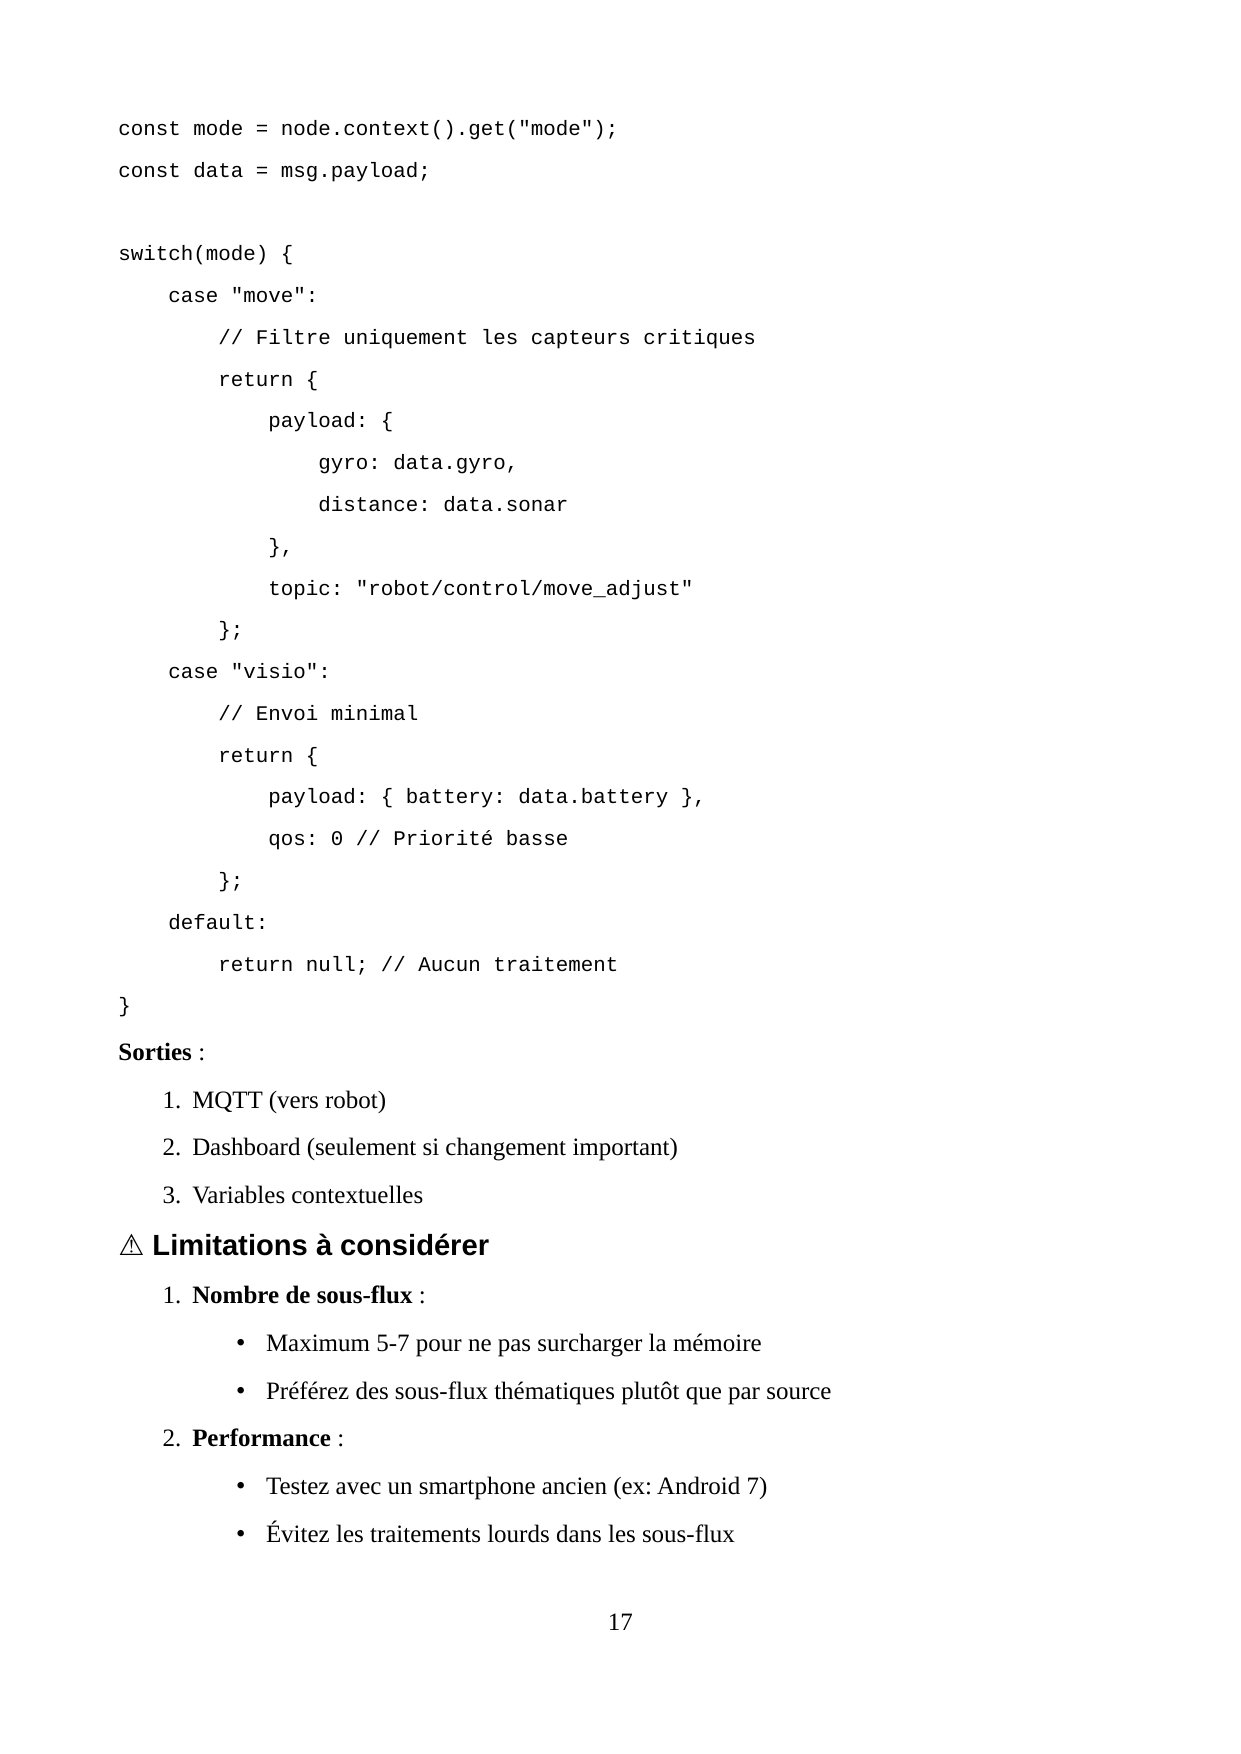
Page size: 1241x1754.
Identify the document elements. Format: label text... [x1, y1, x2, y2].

list Dashboard (seulement si changement important) [162, 1132, 1122, 1161]
text const data = msg.payload; [118, 160, 1122, 183]
text case "move": [118, 285, 1122, 309]
text return { [118, 369, 1122, 392]
text gyro: data.gyro, [118, 452, 1122, 476]
text default: [118, 912, 1122, 935]
list MQTT (vers robot) [162, 1085, 1122, 1113]
list Préférez des sous-flux thématiques plutôt que par source [236, 1376, 1122, 1404]
list Évitez les traitements lourds dans les sous-flux [236, 1519, 1122, 1547]
list Maximum 5-7 pour ne pas surcharger la mémoire [236, 1328, 1122, 1357]
list Variables contextuelles [162, 1180, 1122, 1209]
text Sorties : [118, 1037, 1122, 1066]
text return null; // Aucun traitement [118, 953, 1122, 977]
subtitle ⚠️ Limitations à considérer [118, 1227, 1122, 1261]
text // Envoi minimal [118, 703, 1122, 727]
list Nombre de sous-flux : [162, 1281, 1122, 1309]
text distance: data.sonar [118, 494, 1122, 518]
list Performance : [162, 1423, 1122, 1452]
text topic: "robot/control/move_adjust" [118, 578, 1122, 601]
text }; [118, 870, 1122, 894]
text }, [118, 536, 1122, 559]
text payload: { [118, 411, 1122, 434]
text }; [118, 619, 1122, 643]
text qos: 0 // Priorité basse [118, 828, 1122, 852]
text payload: { battery: data.battery }, [118, 786, 1122, 810]
text switch(mode) { [118, 243, 1122, 267]
text } [118, 995, 1122, 1019]
text const mode = node.context().get("mode"); [118, 118, 1122, 142]
text // Filtre uniquement les capteurs critiques [118, 327, 1122, 351]
text return { [118, 745, 1122, 768]
list Testez avec un smartphone ancien (ex: Android 7) [236, 1471, 1122, 1500]
text case "visio": [118, 661, 1122, 685]
